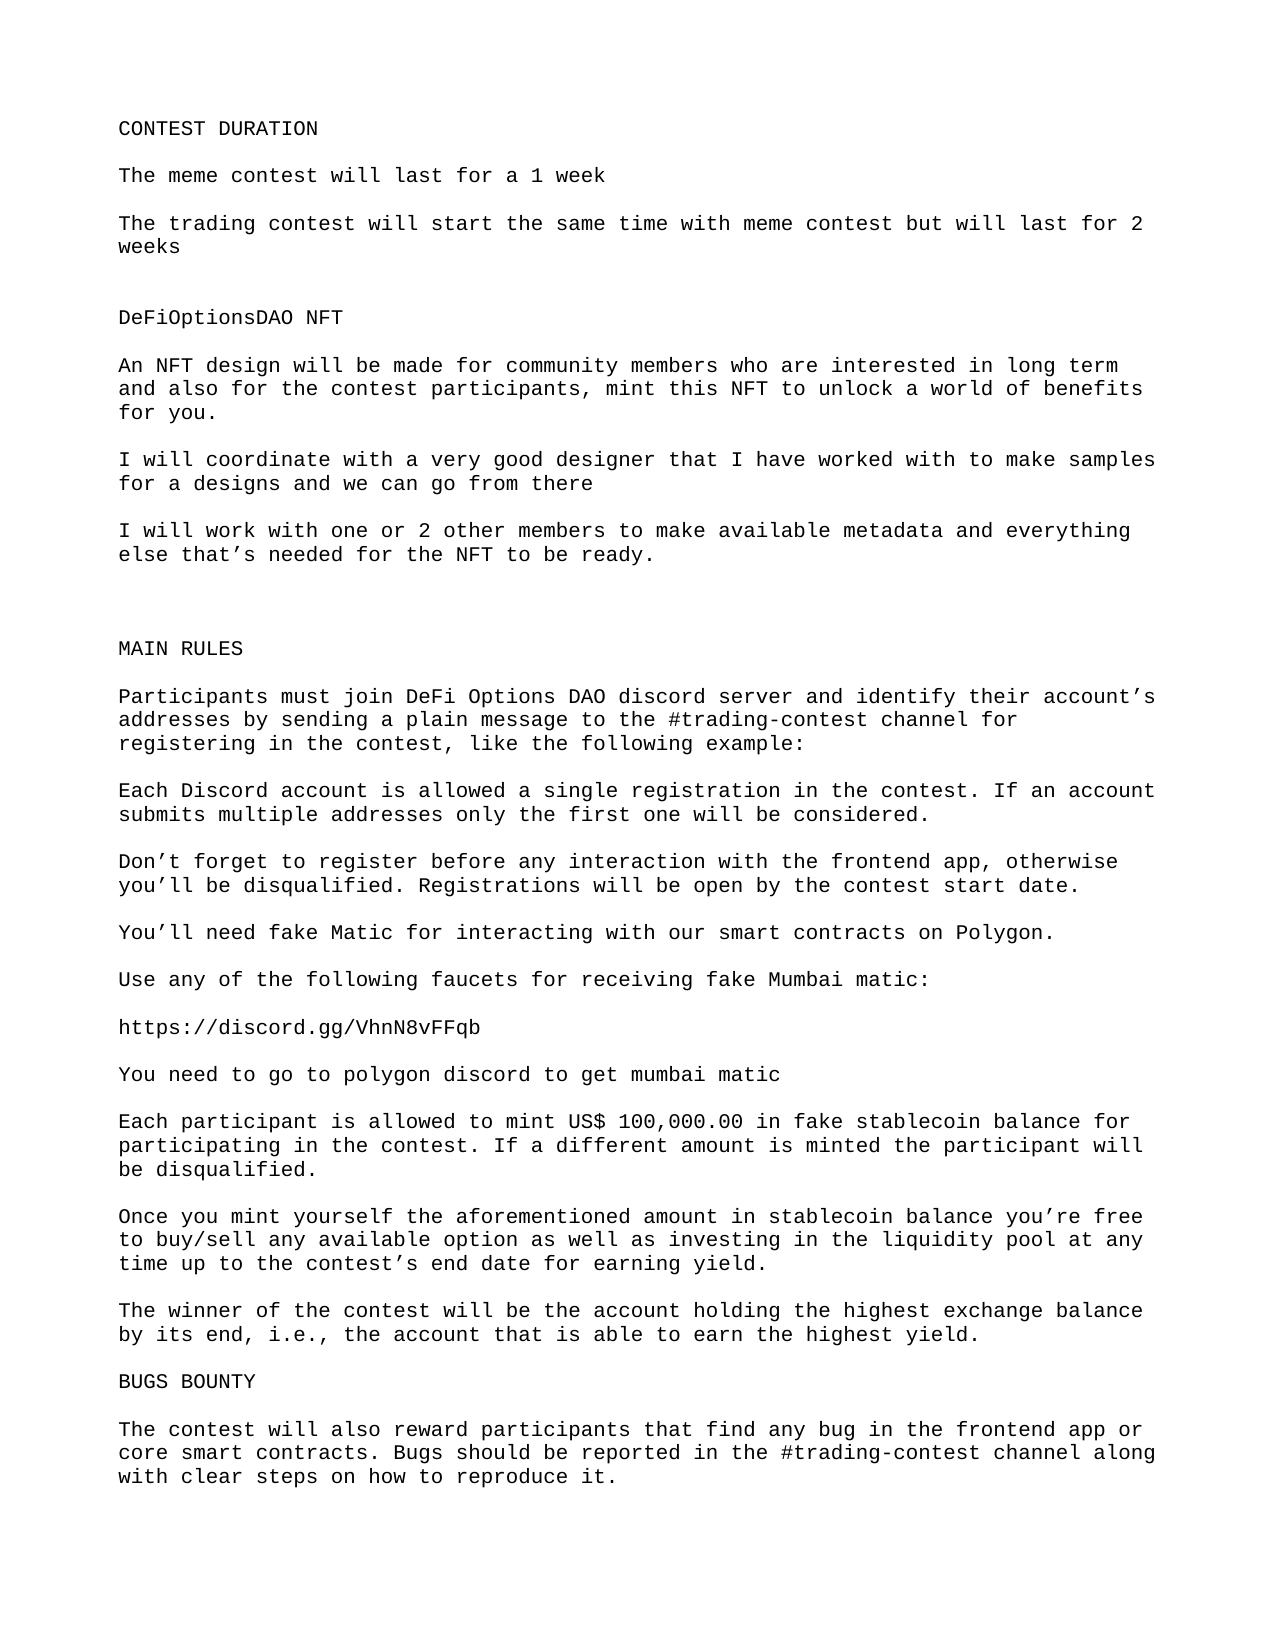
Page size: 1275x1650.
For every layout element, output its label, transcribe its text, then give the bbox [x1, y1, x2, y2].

text DeFiOptionsDAO NFT [118, 307, 1157, 331]
text The winner of the contest will be the account holding the highest exchange balance by its end, i.e., the account that is able to earn the highest yield. [118, 1300, 1157, 1348]
text Don’t forget to register before any interaction with the frontend app, otherwise you’ll be disqualified. Registrations will be open by the contest start date. [118, 851, 1157, 898]
text Each Discord account is allowed a single registration in the contest. If an account submits multiple addresses only the first one will be considered. [118, 780, 1157, 827]
text I will coordinate with a very good designer that I have worked with to make samples for a designs and we can go from there [118, 449, 1157, 496]
text Once you mint yourself the aforementioned amount in stablecoin balance you’re free to buy/sell any available option as well as investing in the liquidity pool at any time up to the contest’s end date for earning yield. [118, 1206, 1157, 1277]
text I will work with one or 2 other members to make available metadata and everything else that’s needed for the NFT to be ready. [118, 520, 1157, 567]
text Each participant is allowed to mint US$ 100,000.00 in fake stablecoin balance for participating in the contest. If a different amount is minted the participant will be disqualified. [118, 1111, 1157, 1182]
text You’ll need fake Matic for interacting with our smart contracts on Polygon. [118, 922, 1157, 946]
text MAIN RULES [118, 638, 1157, 662]
text An NFT design will be made for community members who are interested in long term and also for the contest participants, mint this NFT to unlock a world of benefits for you. [118, 354, 1157, 426]
text The contest will also reward participants that find any bug in the frontend app or core smart contracts. Bugs should be reported in the #trading-contest channel along with clear steps on how to reproduce it. [118, 1419, 1157, 1489]
text CONTEST DURATION [118, 118, 1157, 142]
text You need to go to polygon discord to get mumbai matic [118, 1064, 1157, 1088]
text https://discord.gg/VhnN8vFFqb [118, 1017, 1157, 1040]
text Use any of the following faucets for receiving fake Mumbai matic: [118, 969, 1157, 993]
text The trading contest will start the same time with meme contest but will last for 2 weeks [118, 213, 1157, 260]
text BUGS BOUNTY [118, 1371, 1157, 1395]
text The meme contest will last for a 1 week [118, 165, 1157, 189]
text Participants must join DeFi Options DAO discord server and identify their account’s addresses by sending a plain message to the #trading-contest channel for registering in the contest, like the following example: [118, 686, 1157, 757]
